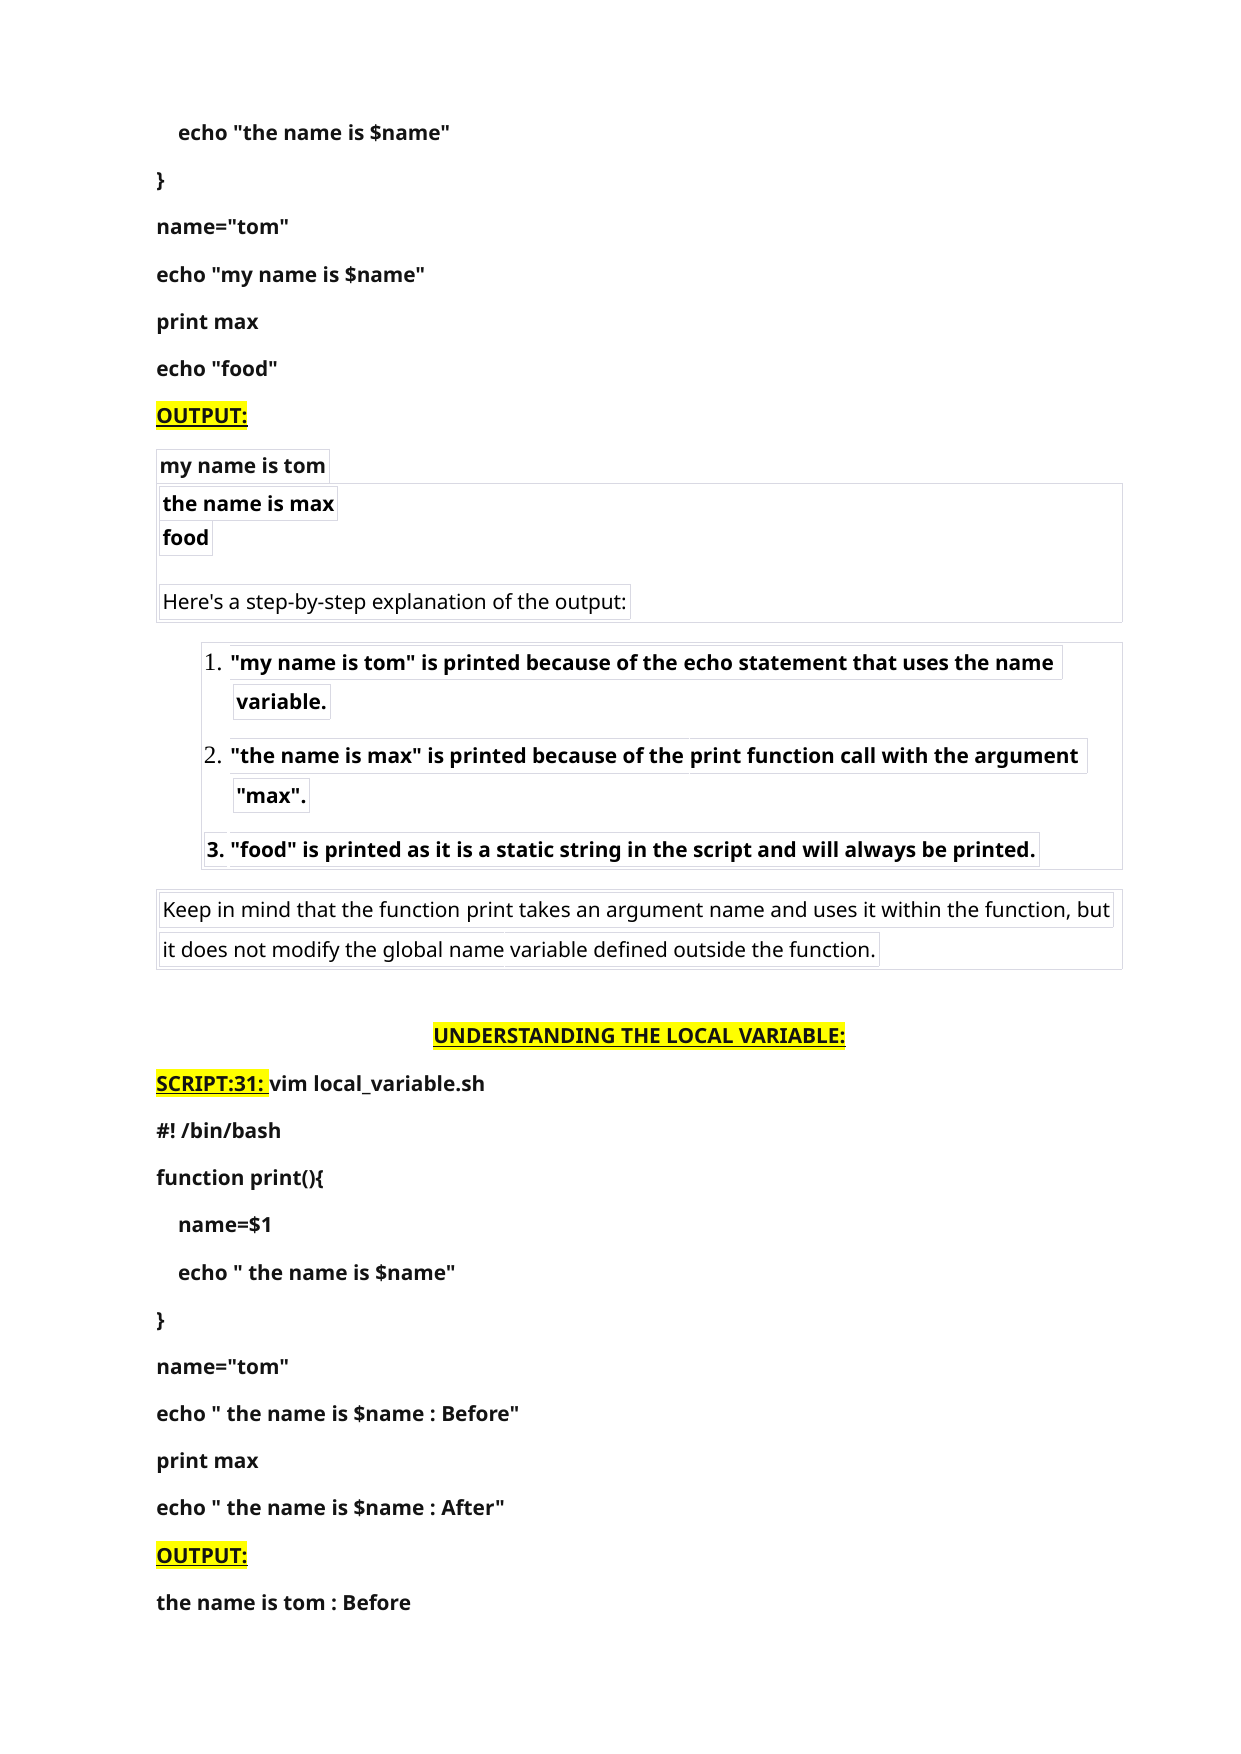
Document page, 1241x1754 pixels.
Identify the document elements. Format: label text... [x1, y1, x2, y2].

text print max [156, 307, 1122, 335]
text name=$1 [156, 1210, 1122, 1239]
list "food" is printed as it is a static string in the script and will always be printed. [202, 829, 1122, 869]
text echo "my name is $name" [156, 260, 1122, 288]
text name="tom" [156, 212, 1122, 241]
text name="tom" [156, 1352, 1122, 1380]
list "the name is max" is printed because of the print function call with the argument "max". [202, 735, 1122, 812]
text echo " the name is $name : Before" [156, 1399, 1122, 1428]
text SCRIPT:31: vim local_variable.sh [156, 1069, 1122, 1097]
text function print(){ [156, 1163, 1122, 1192]
text [213, 517, 1122, 555]
text OUTPUT: [156, 1541, 1122, 1569]
text #! /bin/bash [156, 1116, 1122, 1144]
text my name is tom [157, 450, 329, 483]
text echo "food" [156, 354, 1122, 382]
text } [156, 165, 1122, 194]
text echo " the name is $name" [156, 1258, 1122, 1286]
text UNDERSTANDING THE LOCAL VARIABLE: [156, 989, 1122, 1050]
text print max [156, 1446, 1122, 1475]
text food [160, 521, 212, 555]
text the name is max [157, 484, 1122, 517]
list "my name is tom" is printed because of the echo statement that uses the name variable. [202, 643, 1122, 719]
text } [156, 1305, 1122, 1333]
text Keep in mind that the function print takes an argument name and uses it within the function, but it does not modify the global name variable defined outside the function. [157, 890, 1122, 969]
text the name is tom : Before [156, 1588, 1122, 1616]
text echo " the name is $name : After" [156, 1493, 1122, 1522]
text [330, 448, 1122, 483]
text OUTPUT: [156, 401, 1122, 430]
text echo "the name is $name" [156, 118, 1122, 147]
text Here's a step-by-step explanation of the output: [157, 581, 1122, 622]
